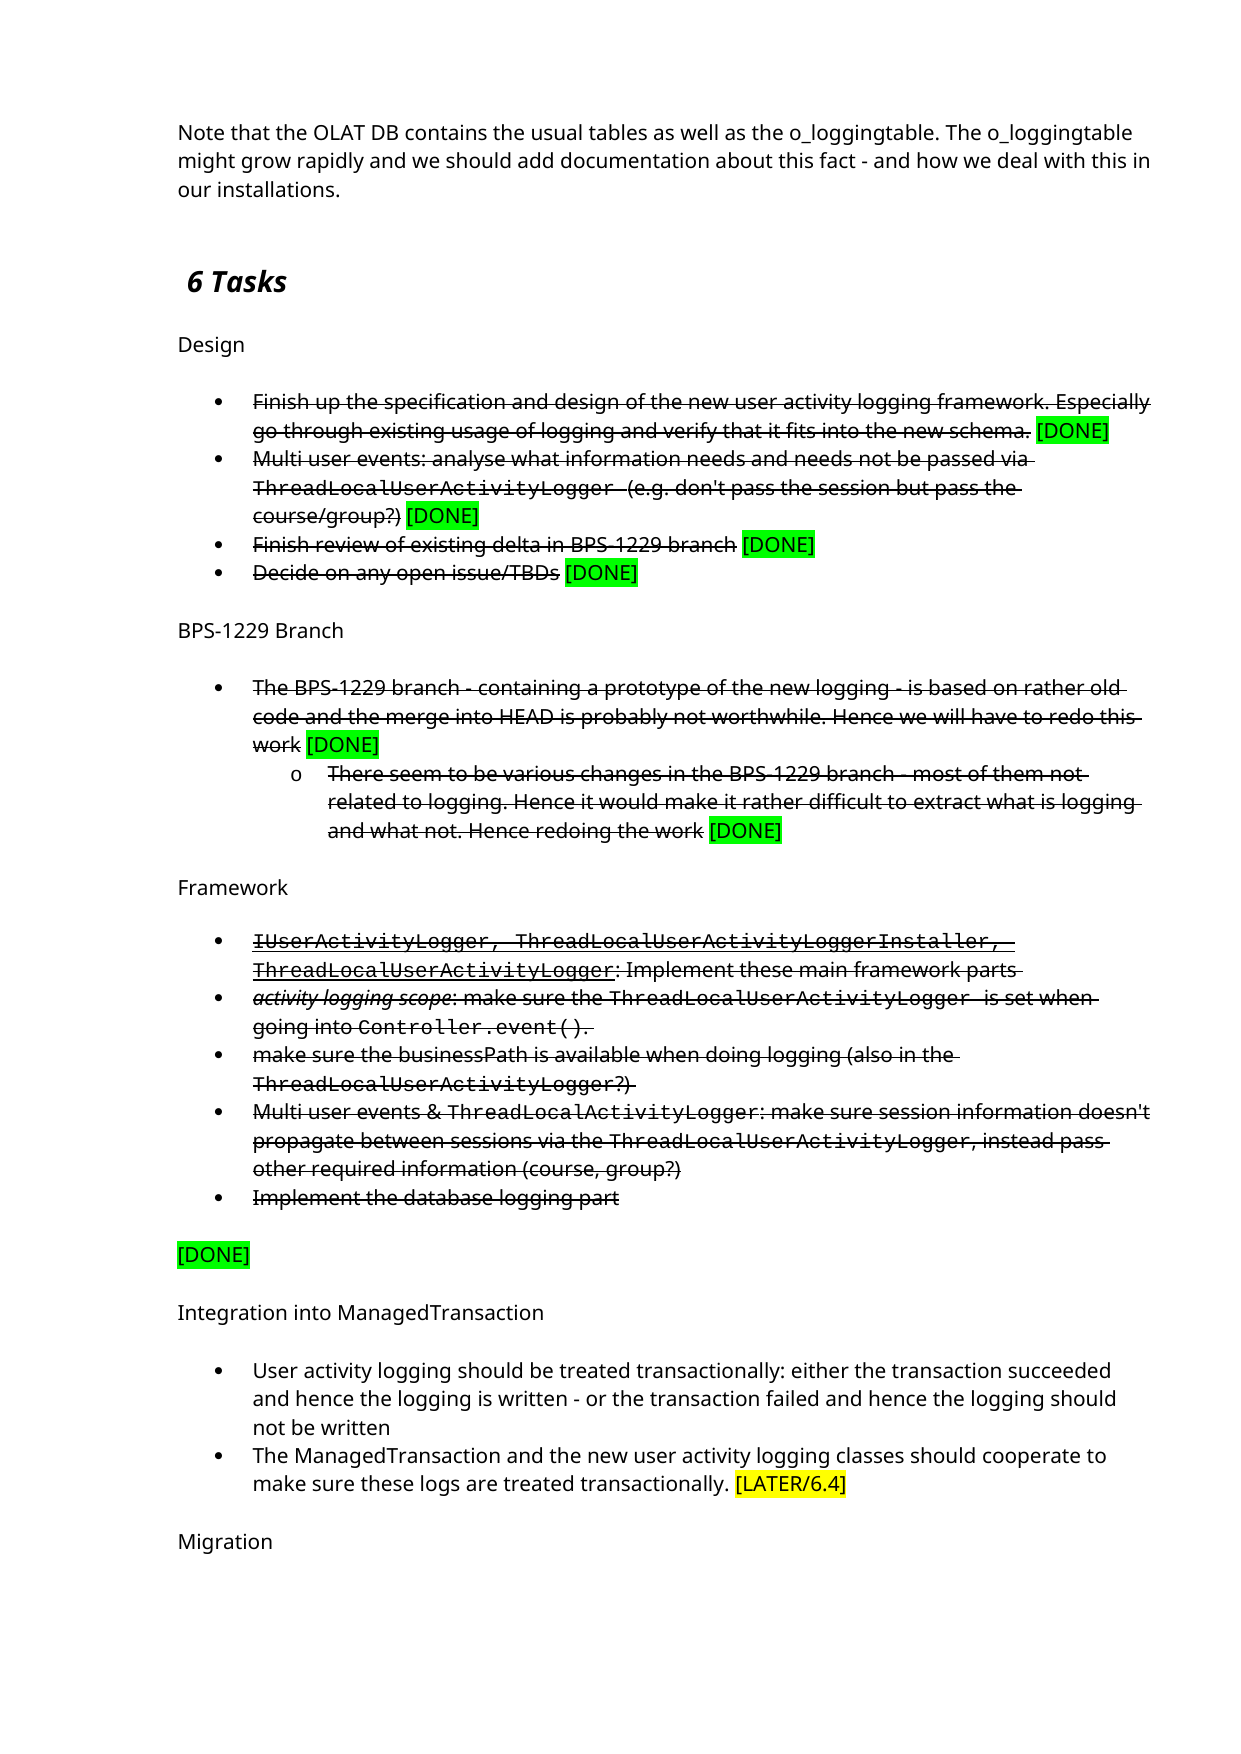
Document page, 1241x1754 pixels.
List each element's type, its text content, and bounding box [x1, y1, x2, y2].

list The ManagedTransaction and the new user activity logging classes should cooperate to make sure these logs are treated transactionally. [LATER/6.4] [215, 1441, 1152, 1498]
list The BPS-1229 branch - containing a prototype of the new logging - is based on rather old code and the merge into HEAD is probably not worthwhile. Hence we will have to redo this work [DONE] [215, 673, 1152, 759]
list make sure the businessPath is available when doing logging (also in the ThreadLocalUserActivityLogger?) [635, 1040, 1152, 1097]
list Multi user events & ThreadLocalActivityLogger: make sure session information doesn't propagate between sessions via the ThreadLocalUserActivityLogger, instead pass other required information (course, group?) [215, 1097, 1152, 1183]
subtitle 6 Tasks [298, 261, 1142, 301]
list Finish up the specification and design of the new user activity logging framework. Especially go through existing usage of logging and verify that it fits into the new schema. [DONE] [215, 387, 1152, 444]
text BPS-1229 Branch [349, 616, 1152, 644]
list make sure the businessPath is available when doing logging (also in the ThreadLocalUserActivityLogger?) [215, 1040, 615, 1097]
list Implement the database logging part [625, 1183, 1152, 1211]
text [255, 1241, 1152, 1269]
text Framework [177, 873, 1152, 902]
list Decide on any open issue/TBDs [DONE] [643, 558, 1152, 587]
list Decide on any open issue/TBDs [DONE] [565, 558, 638, 587]
list Finish review of existing delta in BPS-1229 branch [DONE] [742, 530, 815, 558]
list IUserActivityLogger, ThreadLocalUserActivityLoggerInstaller, ThreadLocalUserActivityLogger: Implement these main framework parts [1015, 931, 1152, 983]
list Finish review of existing delta in BPS-1229 branch [DONE] [820, 530, 1152, 558]
list activity logging scope: make sure the ThreadLocalUserActivityLogger is set when going into Controller.event(). [608, 983, 984, 999]
list Multi user events: analyse what information needs and needs not be passed via ThreadLocalUserActivityLogger (e.g. don't pass the session but pass the course/group?) [DONE] [484, 444, 1152, 530]
text [DONE] [177, 1241, 250, 1269]
list Multi user events: analyse what information needs and needs not be passed via ThreadLocalUserActivityLogger (e.g. don't pass the session but pass the course/group?) [DONE] [215, 444, 627, 530]
list User activity logging should be treated transactionally: either the transaction succeeded and hence the logging is written - or the transaction failed and hence the logging should not be written [396, 1356, 1152, 1441]
text Integration into ManagedTransaction [550, 1298, 1152, 1327]
text Note that the OLAT DB contains the usual tables as well as the o_loggingtable. The o_loggingtable might grow rapidly and we should add documentation about this fact - and how we deal with this in our installations. [177, 118, 1152, 232]
list IUserActivityLogger, ThreadLocalUserActivityLoggerInstaller, ThreadLocalUserActivityLogger: Implement these main framework parts [215, 931, 615, 983]
list activity logging scope: make sure the ThreadLocalUserActivityLogger is set when going into Controller.event(). [599, 983, 1152, 1040]
list Implement the database logging part [215, 1183, 252, 1211]
text Design [251, 330, 1152, 358]
list There seem to be various changes in the BPS-1229 branch - most of them not related to logging. Hence it would make it rather difficult to extract what is logging and what not. Hence redoing the work [DONE] [290, 759, 1152, 844]
text Migration [278, 1527, 1152, 1556]
list Decide on any open issue/TBDs [DONE] [215, 558, 252, 587]
